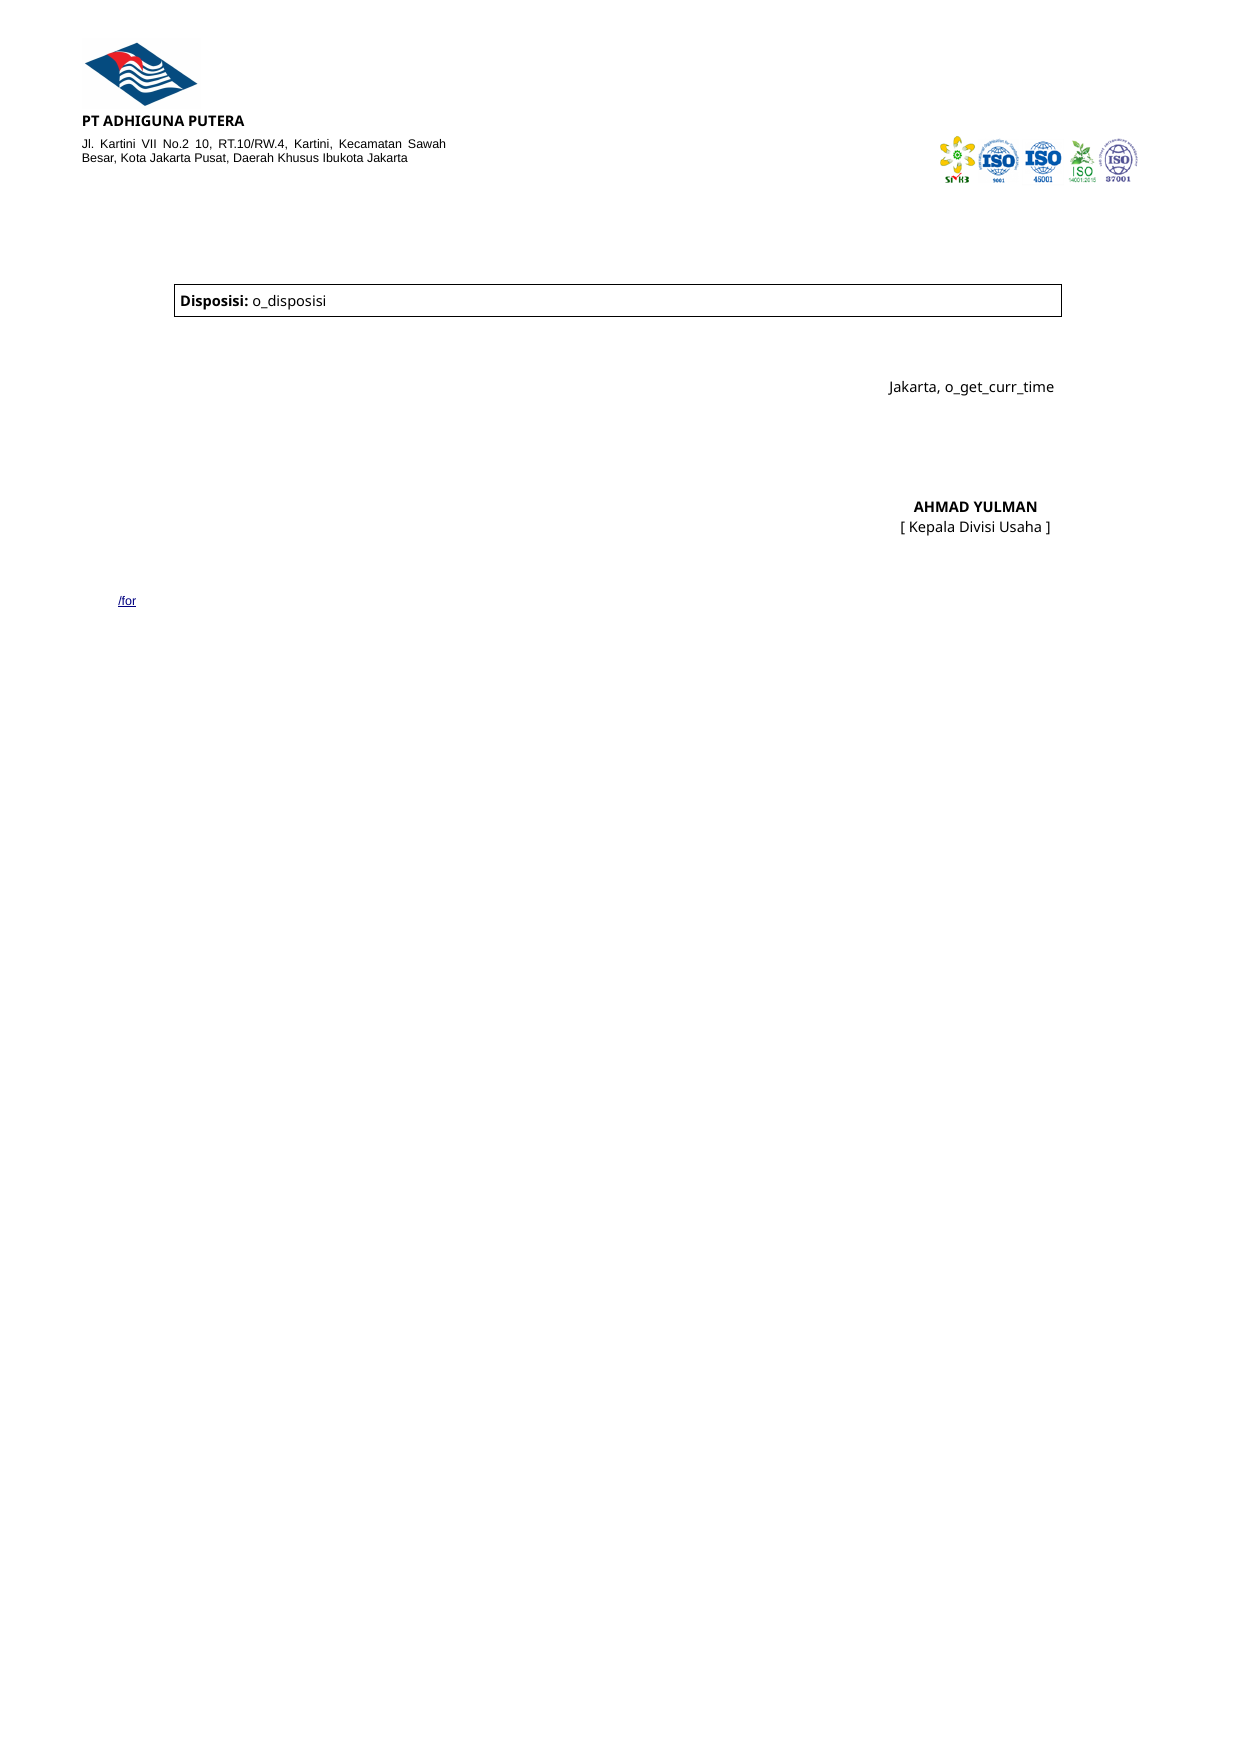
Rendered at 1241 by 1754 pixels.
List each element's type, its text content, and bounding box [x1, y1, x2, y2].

table_cell AHMAD YULMAN [ Kepala Divisi Usaha ] [798, 491, 1153, 542]
picture [82, 38, 202, 109]
table_cell Jakarta, o_get_curr_time [84, 238, 1158, 588]
table_header Disposisi: o_disposisi [175, 285, 1061, 316]
text /for [118, 593, 1122, 608]
table_header [76, 233, 1160, 593]
picture [934, 134, 1140, 186]
table_cell [798, 460, 1153, 491]
table_header [798, 397, 1153, 428]
table_cell [798, 428, 1153, 459]
